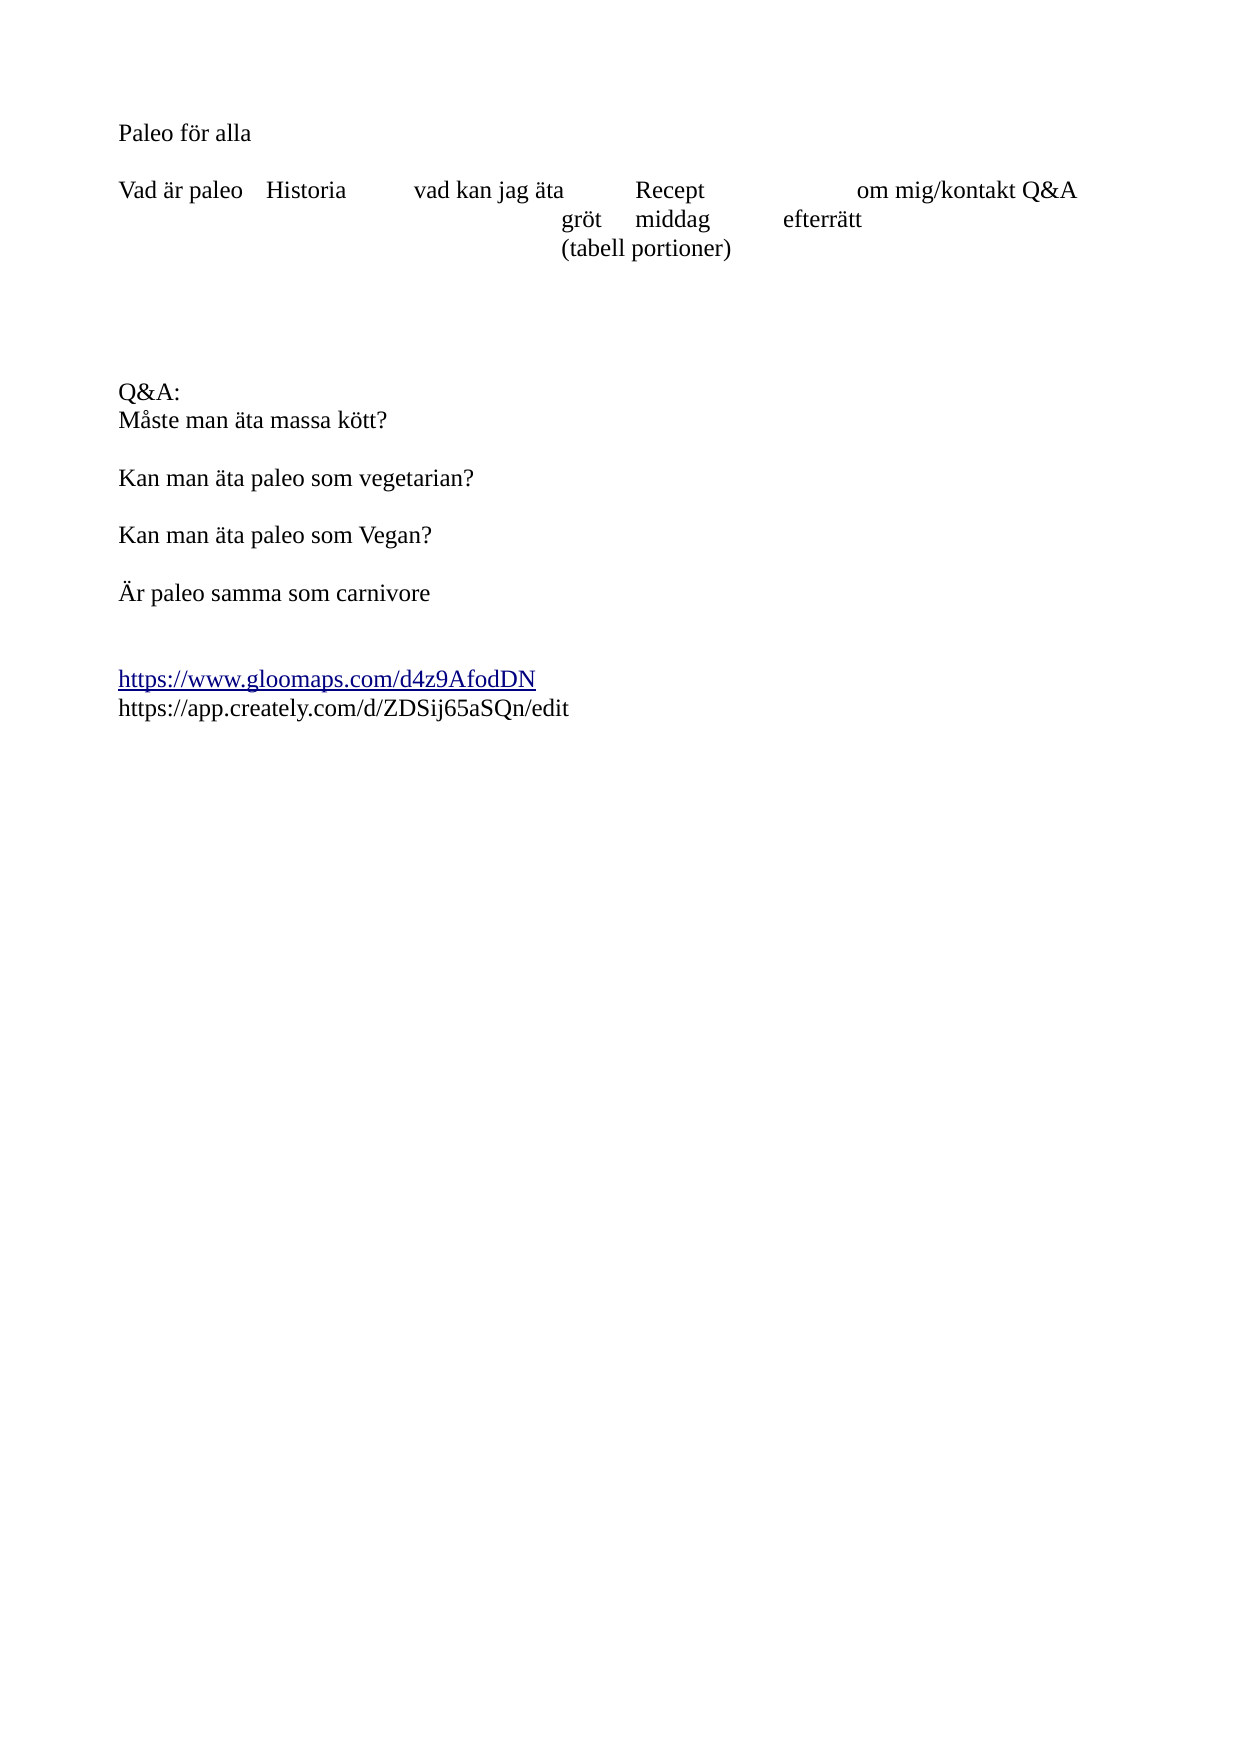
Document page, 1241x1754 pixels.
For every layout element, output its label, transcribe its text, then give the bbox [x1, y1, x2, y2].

text https://www.gloomaps.com/d4z9AfodDN [118, 664, 1122, 693]
text Q&A: [118, 377, 1122, 406]
text Kan man äta paleo som vegetarian? [118, 463, 1122, 492]
text Paleo för alla [118, 118, 1122, 147]
text Kan man äta paleo som Vegan? [118, 521, 1122, 549]
text gröt middag efterrätt [118, 204, 1122, 233]
text Måste man äta massa kött? [118, 406, 1122, 434]
text https://app.creately.com/d/ZDSij65aSQn/edit [118, 693, 1122, 722]
text (tabell portioner) [118, 233, 1122, 262]
text Vad är paleo Historia vad kan jag äta Recept om mig/kontakt Q&A [118, 176, 1122, 204]
text Är paleo samma som carnivore [118, 578, 1122, 607]
